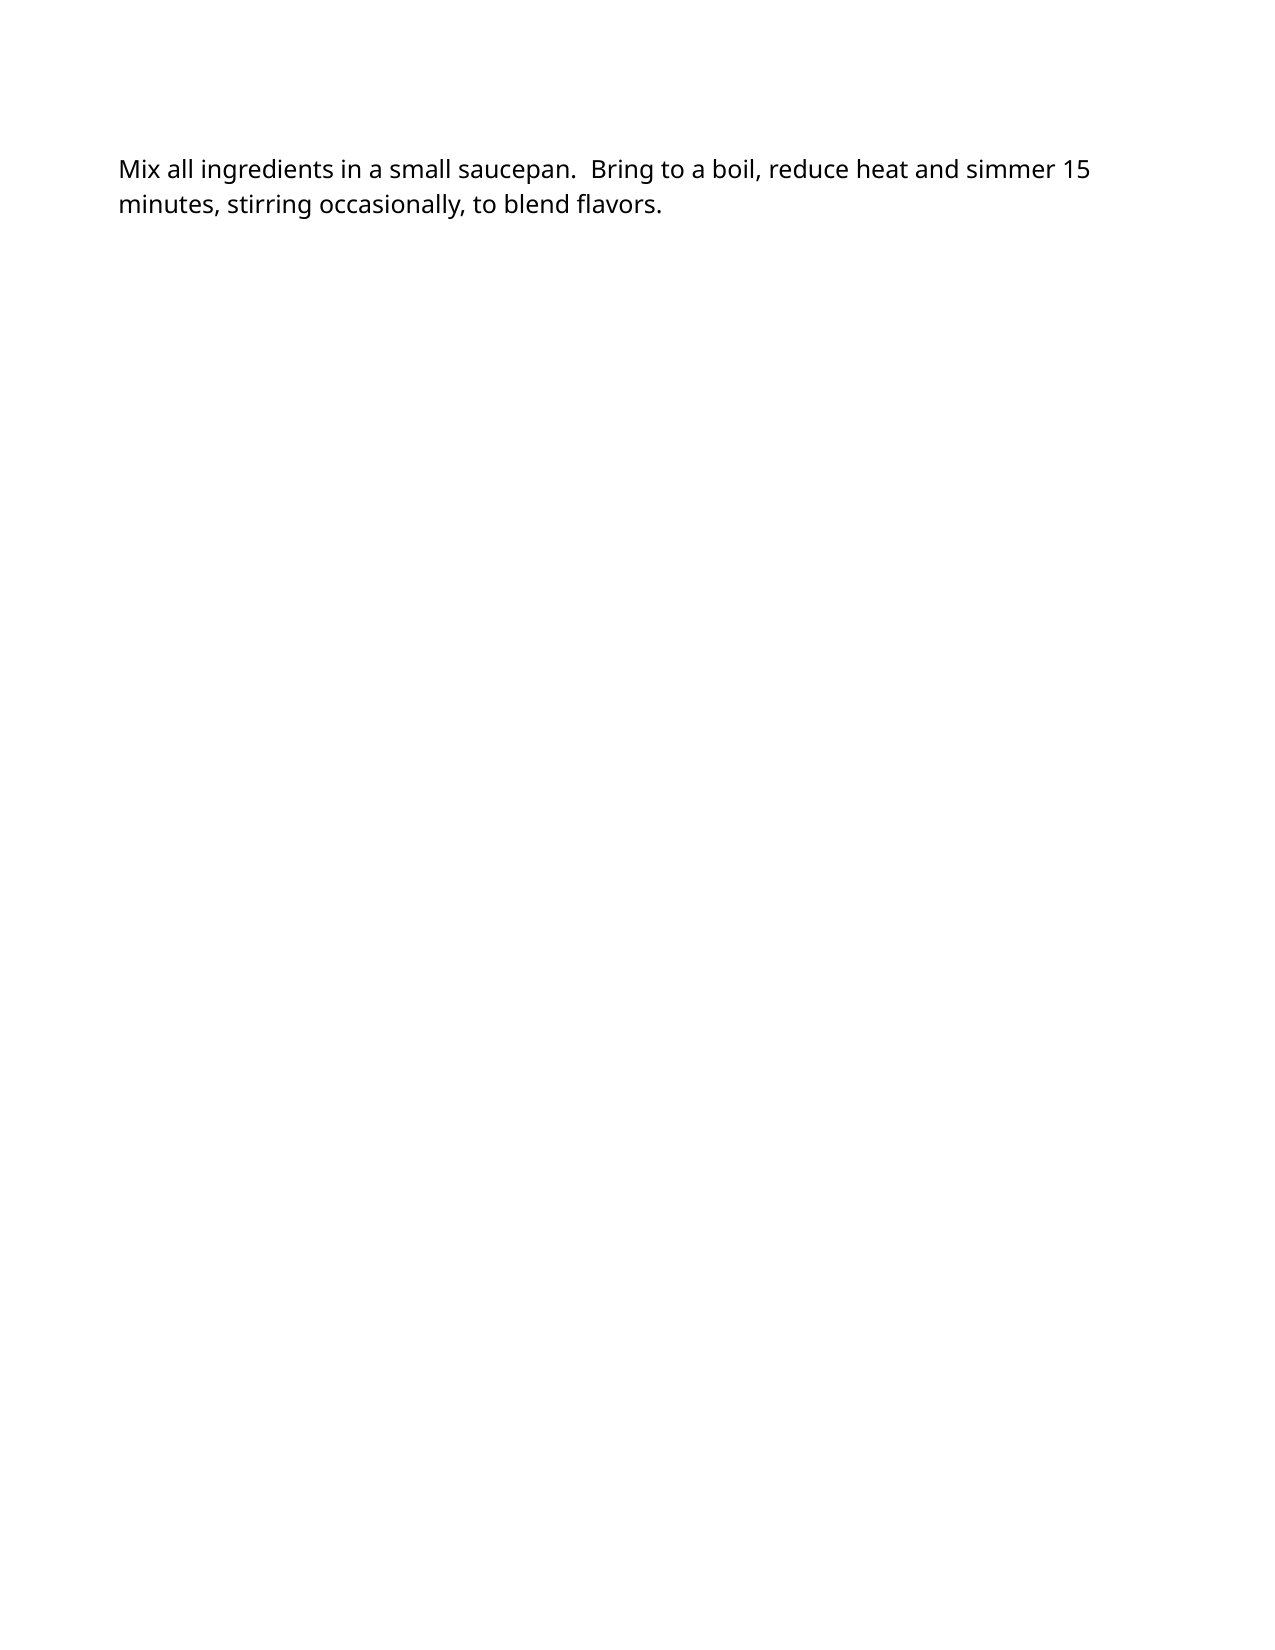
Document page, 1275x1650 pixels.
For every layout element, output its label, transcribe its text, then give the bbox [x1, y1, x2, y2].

text Mix all ingredients in a small saucepan. Bring to a boil, reduce heat and simmer 15 minutes, stirring occasionally, to blend flavors. [118, 152, 1157, 220]
